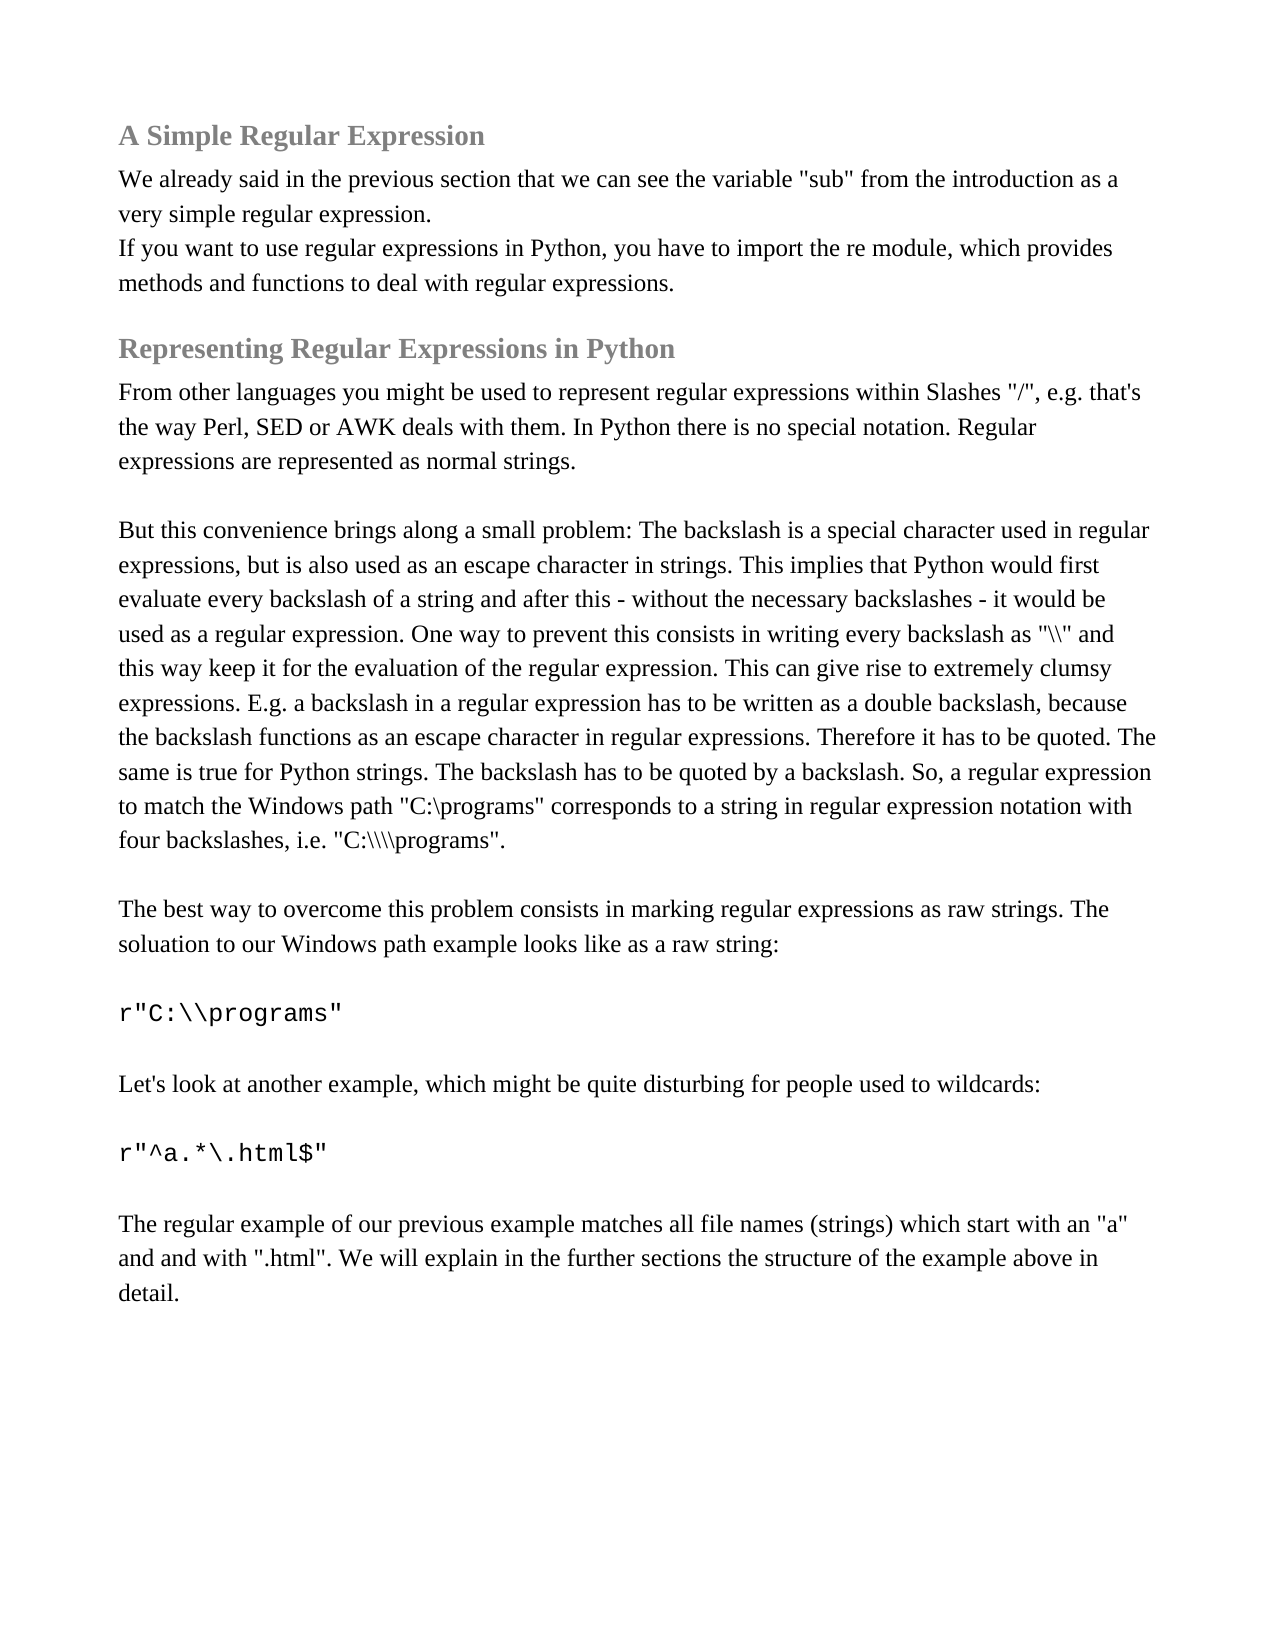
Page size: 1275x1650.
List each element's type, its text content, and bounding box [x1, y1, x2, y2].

subtitle Representing Regular Expressions in Python [118, 331, 1157, 365]
text We already said in the previous section that we can see the variable "sub" from the introduction as a very simple regular expression. If you want to use regular expressions in Python, you have to import the re module, which provides methods and functions to deal with regular expressions. [118, 164, 1157, 296]
text From other languages you might be used to represent regular expressions within Slashes "/", e.g. that's the way Perl, SED or AWK deals with them. In Python there is no special notation. Regular expressions are represented as normal strings. But this convenience brings along a small problem: The backslash is a special character used in regular expressions, but is also used as an escape character in strings. This implies that Python would first evaluate every backslash of a string and after this - without the necessary backslashes - it would be used as a regular expression. One way to prevent this consists in writing every backslash as "\\" and this way keep it for the evaluation of the regular expression. This can give rise to extremely clumsy expressions. E.g. a backslash in a regular expression has to be written as a double backslash, because the backslash functions as an escape character in regular expressions. Therefore it has to be quoted. The same is true for Python strings. The backslash has to be quoted by a backslash. So, a regular expression to match the Windows path "C:\programs" corresponds to a string in regular expression notation with four backslashes, i.e. "C:\\\\programs". The best way to overcome this problem consists in marking regular expressions as raw strings. The soluation to our Windows path example looks like as a raw string: r"C:\\programs" Let's look at another example, which might be quite disturbing for people used to wildcards: r"^a.*\.html$" The regular example of our previous example matches all file names (strings) which start with an "a" and and with ".html". We will explain in the further sections the structure of the example above in detail. [118, 377, 1157, 1307]
subtitle A Simple Regular Expression [118, 118, 1157, 152]
